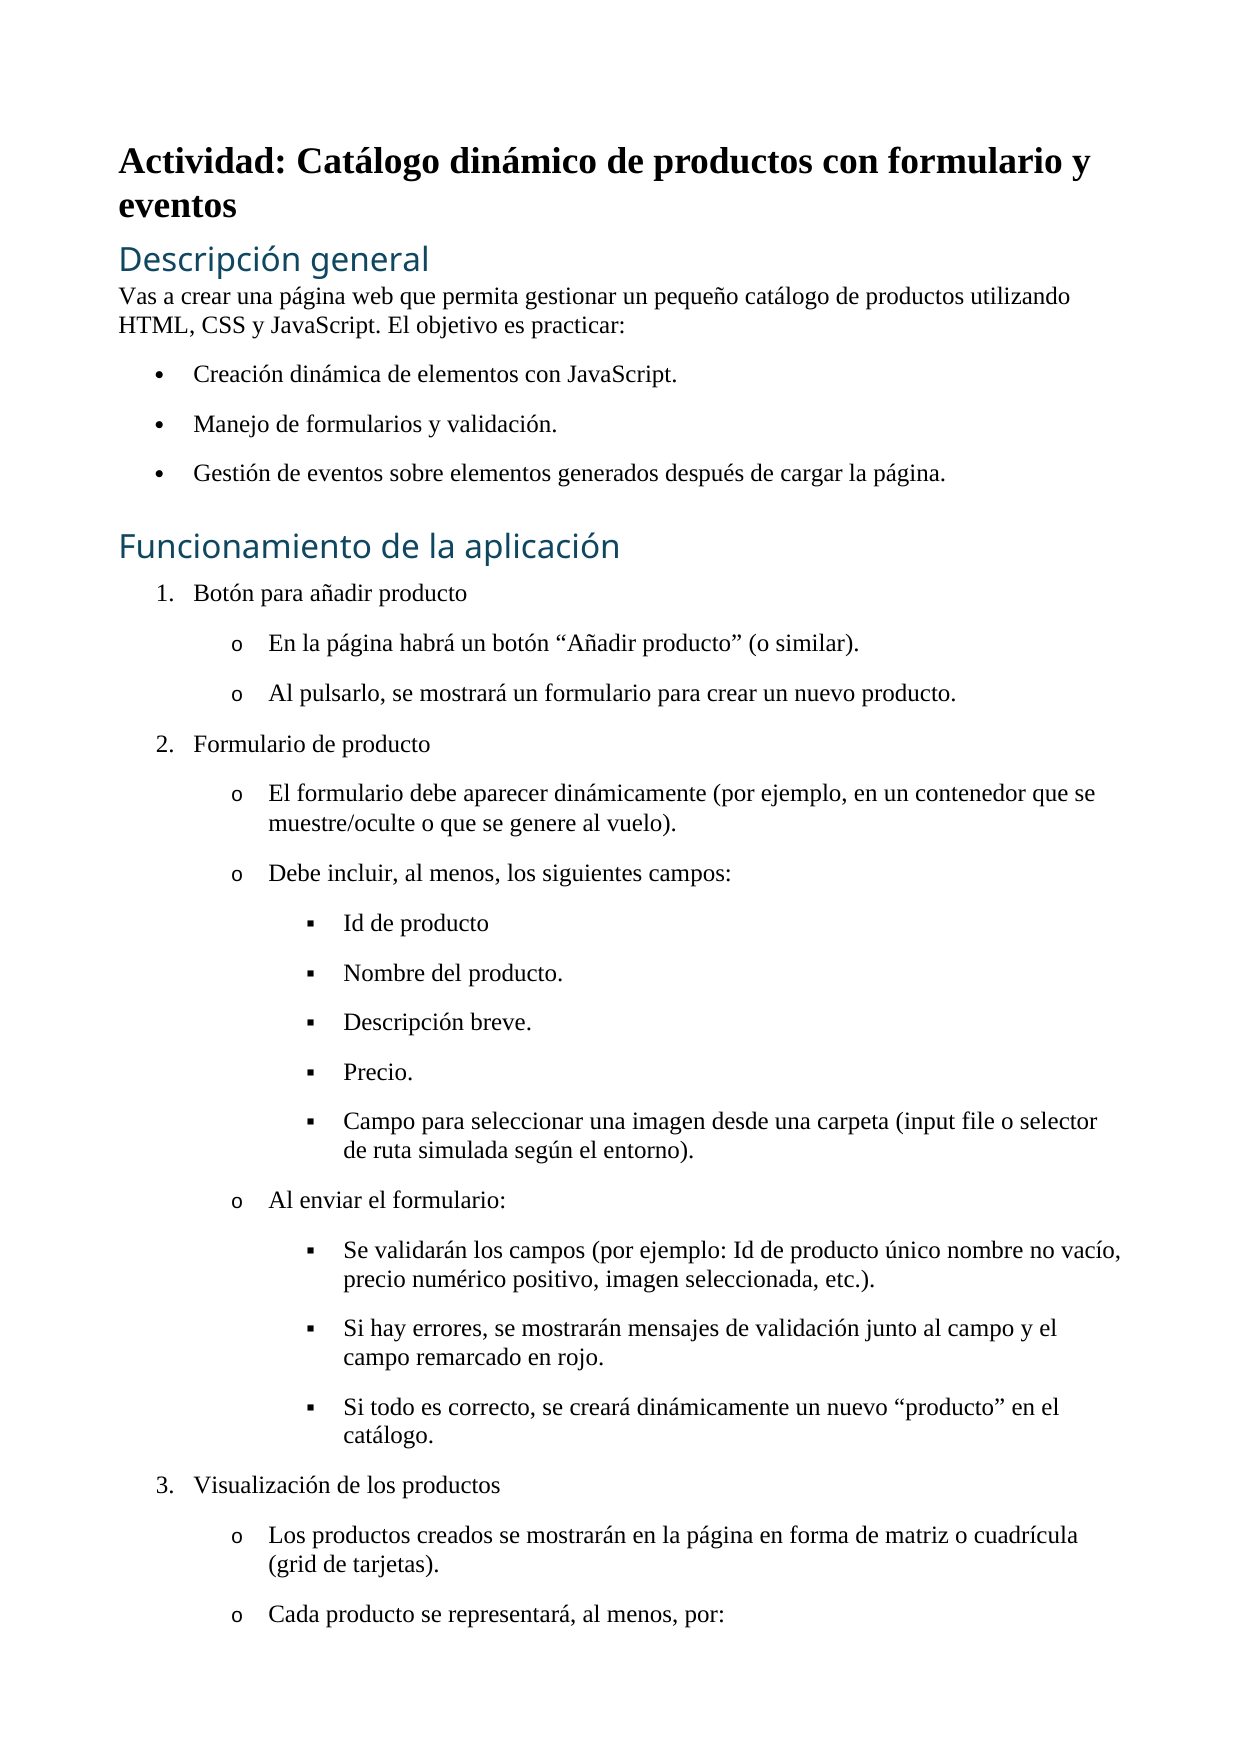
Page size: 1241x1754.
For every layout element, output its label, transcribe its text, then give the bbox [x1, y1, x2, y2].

list Visualización de los productos [156, 1470, 1122, 1499]
list Los productos creados se mostrarán en la página en forma de matriz o cuadrícula (grid de tarjetas). [231, 1520, 1122, 1578]
list El formulario debe aparecer dinámicamente (por ejemplo, en un contenedor que se muestre/oculte o que se genere al vuelo). [231, 778, 1122, 837]
list Formulario de producto [156, 729, 1122, 758]
list Si todo es correcto, se creará dinámicamente un nuevo “producto” en el catálogo. [306, 1392, 1122, 1449]
list En la página habrá un botón “Añadir producto” (o similar). [231, 628, 1122, 658]
list Se validarán los campos (por ejemplo: Id de producto único nombre no vacío, precio numérico positivo, imagen seleccionada, etc.). [306, 1235, 1122, 1293]
list Creación dinámica de elementos con JavaScript. [156, 359, 1122, 388]
text Descripción general Vas a crear una página web que permita gestionar un pequeño catálogo de productos utilizando HTML, CSS y JavaScript. El objetivo es practicar: [118, 236, 1122, 338]
list Al enviar el formulario: [231, 1185, 1122, 1214]
list Si hay errores, se mostrarán mensajes de validación junto al campo y el campo remarcado en rojo. [306, 1313, 1122, 1371]
list Nombre del producto. [306, 958, 1122, 986]
list Gestión de eventos sobre elementos generados después de cargar la página. [156, 458, 1122, 487]
list Botón para añadir producto [156, 578, 1122, 607]
list Cada producto se representará, al menos, por: [231, 1599, 1122, 1628]
subtitle Funcionamiento de la aplicación [118, 523, 1122, 568]
list Precio. [306, 1057, 1122, 1086]
list Manejo de formularios y validación. [156, 409, 1122, 438]
list Al pulsarlo, se mostrará un formulario para crear un nuevo producto. [231, 678, 1122, 708]
subtitle Actividad: Catálogo dinámico de productos con formulario y eventos [118, 139, 1122, 225]
list Campo para seleccionar una imagen desde una carpeta (input file o selector de ruta simulada según el entorno). [306, 1106, 1122, 1164]
list Debe incluir, al menos, los siguientes campos: [231, 858, 1122, 887]
list Descripción breve. [306, 1007, 1122, 1036]
list Id de producto [306, 908, 1122, 937]
